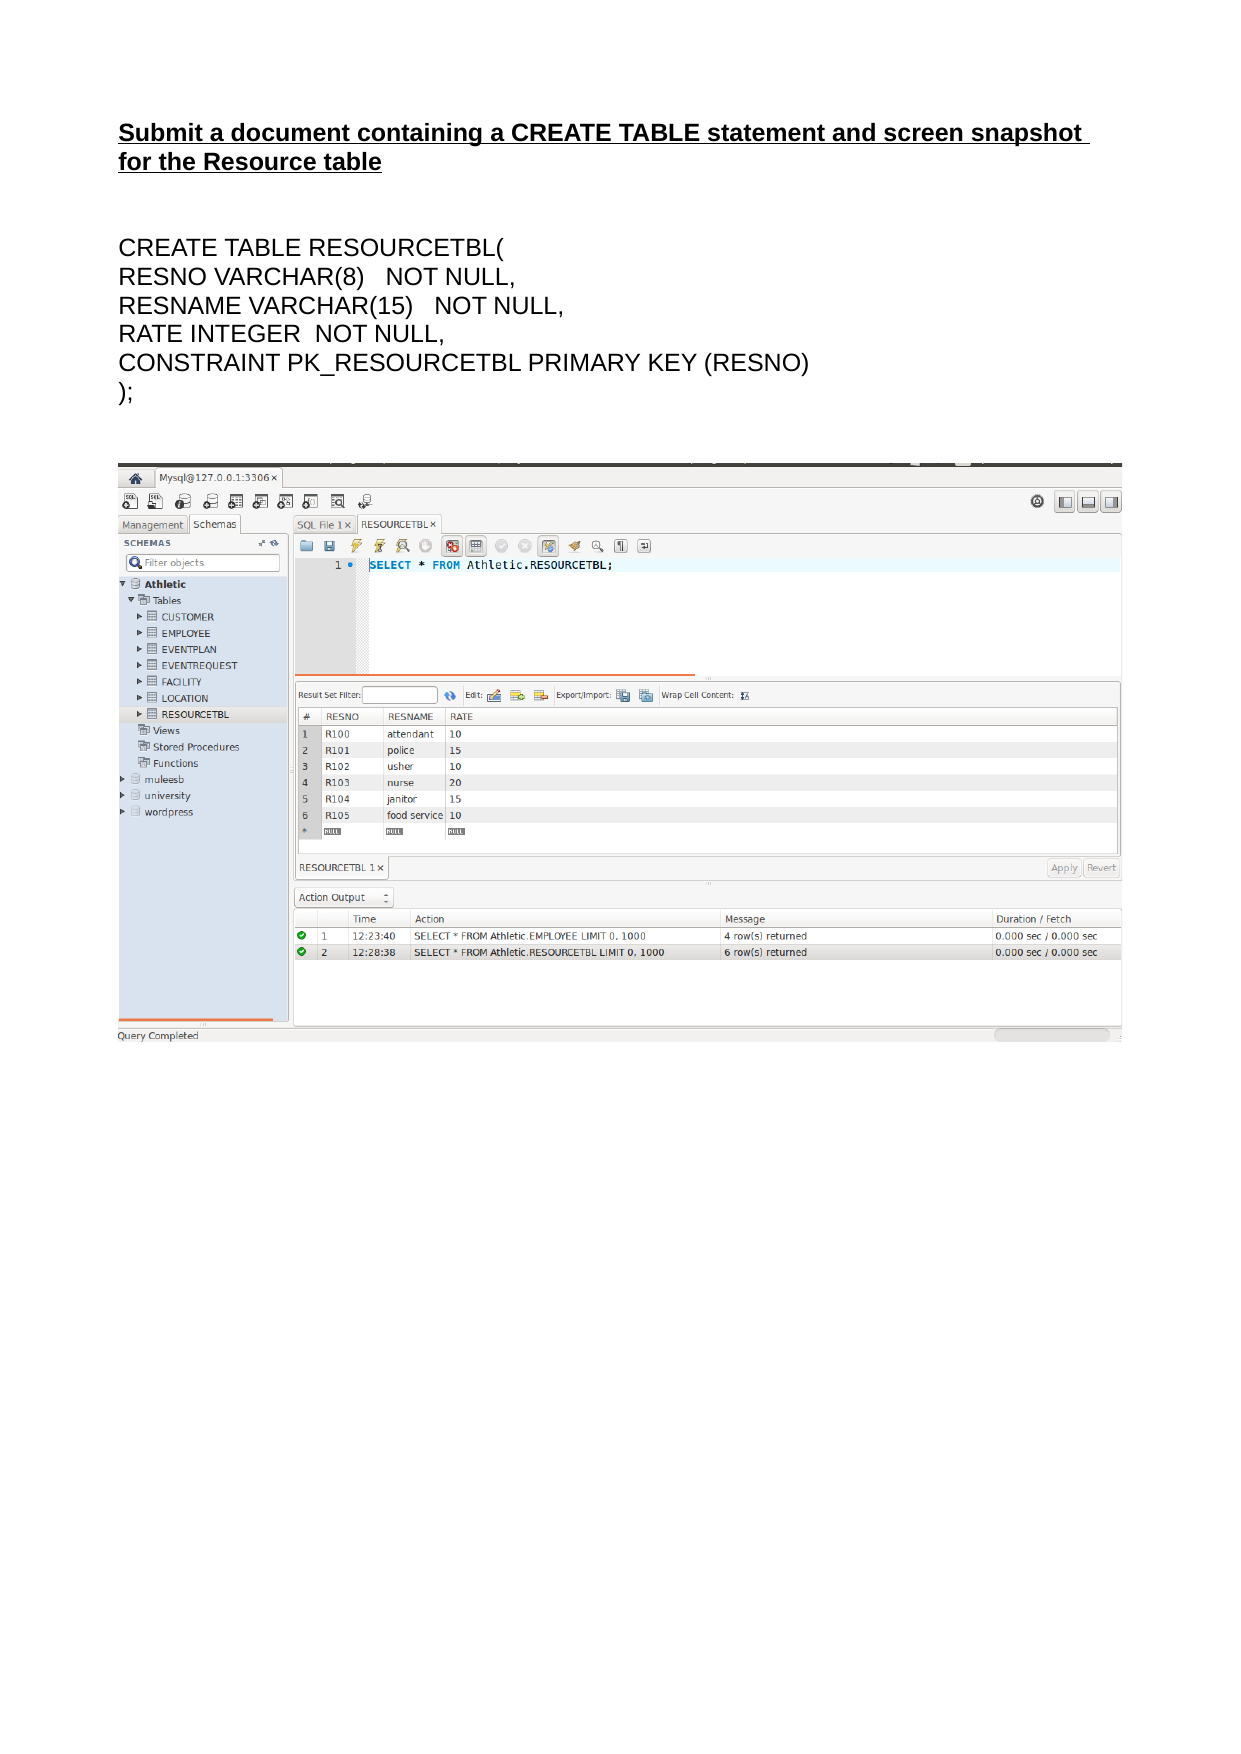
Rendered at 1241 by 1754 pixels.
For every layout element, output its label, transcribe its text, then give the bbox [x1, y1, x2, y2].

text Submit a document containing a CREATE TABLE statement and screen snapshot for the Resource table [118, 118, 1122, 176]
text CREATE TABLE RESOURCETBL( [118, 233, 1122, 262]
text RESNAME VARCHAR(15) NOT NULL, [118, 291, 1122, 319]
text CONSTRAINT PK_RESOURCETBL PRIMARY KEY (RESNO) [118, 348, 1122, 377]
text RATE INTEGER NOT NULL, [118, 319, 1122, 348]
picture [118, 463, 1123, 1042]
text ); [118, 377, 1122, 406]
text RESNO VARCHAR(8) NOT NULL, [118, 262, 1122, 291]
